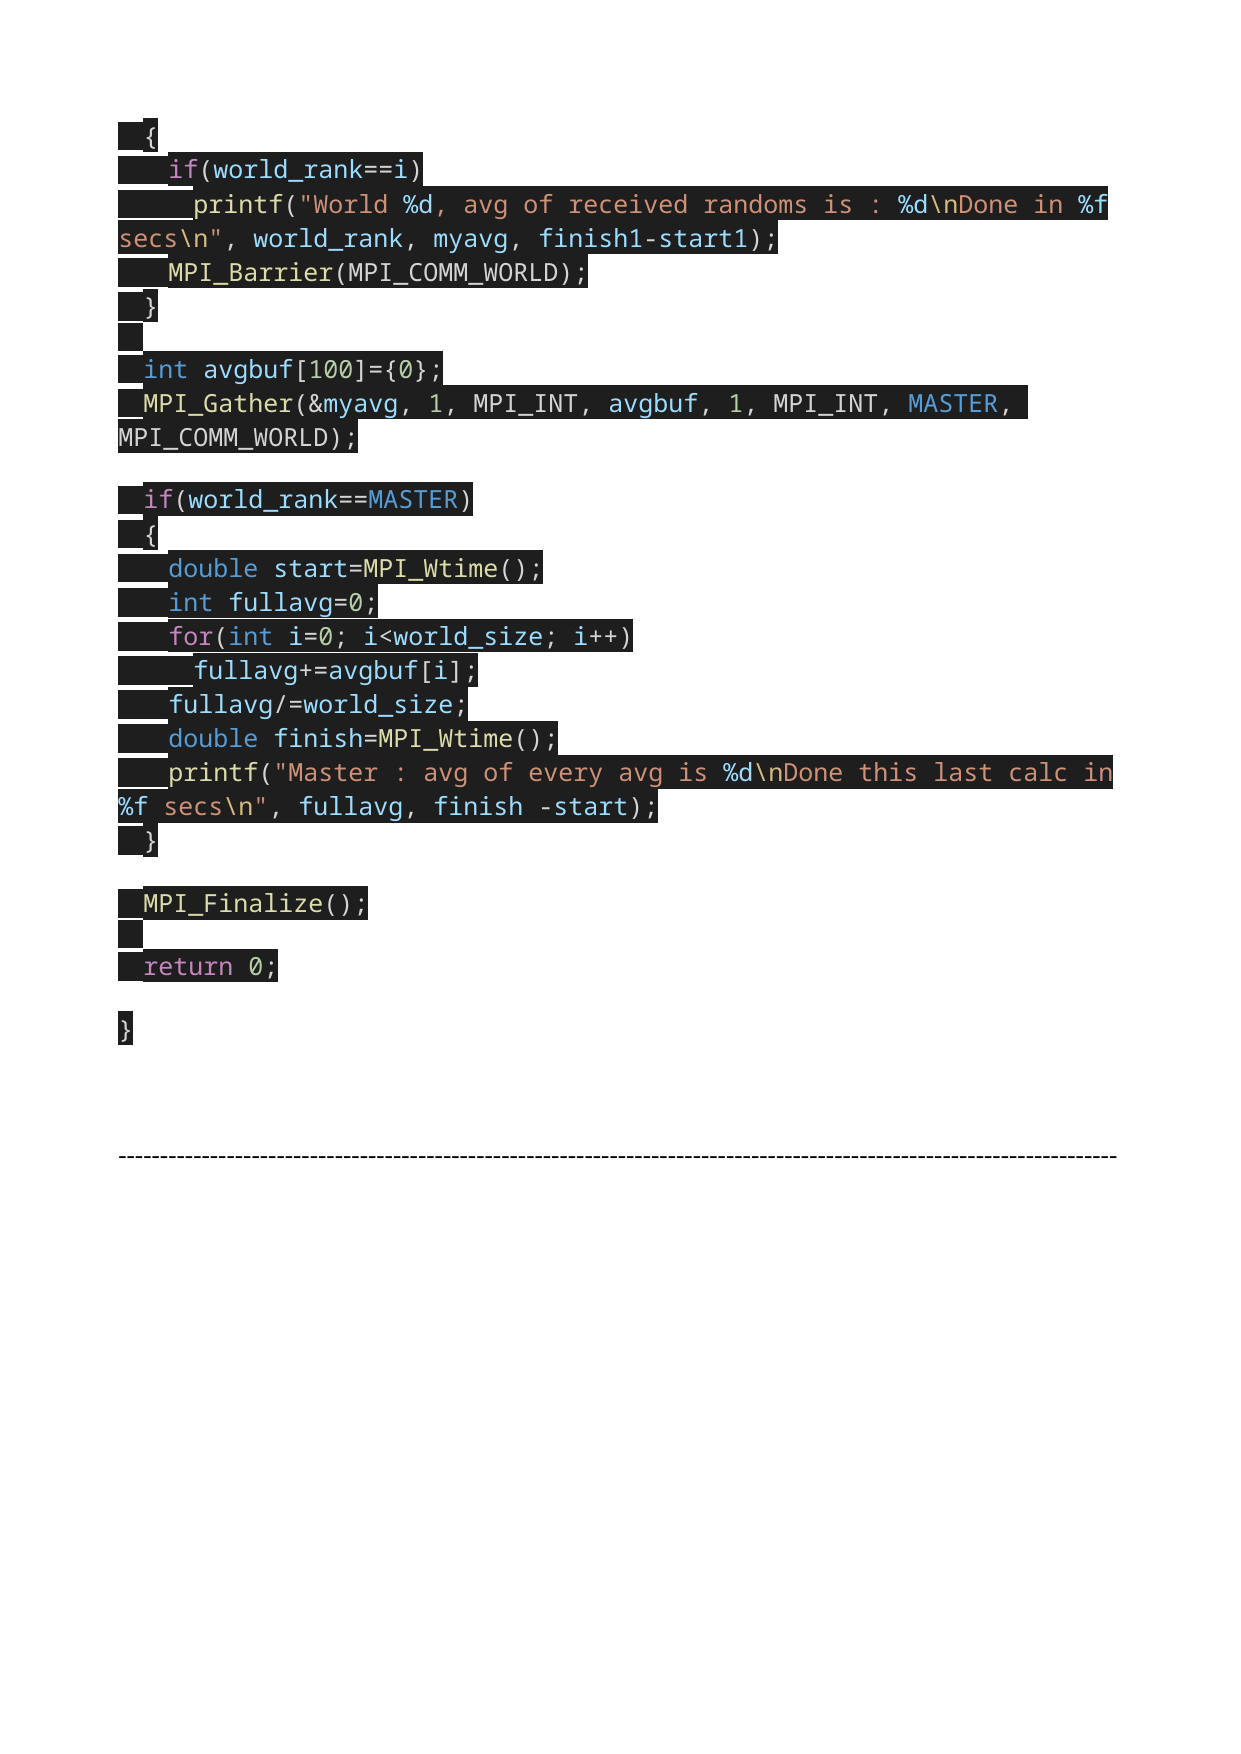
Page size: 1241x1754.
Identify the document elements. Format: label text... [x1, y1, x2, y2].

text ------------------------------------------------------------------------------------------------------------------------ [118, 1141, 1122, 1169]
text double finish=MPI_Wtime(); [118, 721, 1122, 755]
text return 0; [118, 948, 1122, 982]
text for(int i=0; i<world_size; i++) [118, 618, 1122, 652]
text } [118, 1011, 1122, 1045]
text printf("Master : avg of every avg is %d\nDone this last calc in %f secs\n", fullavg, finish -start); [118, 755, 1122, 823]
text } [118, 823, 1122, 857]
text fullavg+=avgbuf[i]; [118, 652, 1122, 687]
text if(world_rank==i) [118, 152, 1122, 186]
text int avgbuf[100]={0}; [118, 351, 1122, 385]
text fullavg/=world_size; [118, 687, 1122, 721]
text if(world_rank==MASTER) [118, 482, 1122, 516]
text printf("World %d, avg of received randoms is : %d\nDone in %f secs\n", world_rank, myavg, finish1-start1); [118, 186, 1122, 254]
text MPI_Barrier(MPI_COMM_WORLD); [118, 254, 1122, 288]
text MPI_Gather(&myavg, 1, MPI_INT, avgbuf, 1, MPI_INT, MASTER, MPI_COMM_WORLD); [118, 385, 1122, 453]
text double start=MPI_Wtime(); [118, 550, 1122, 584]
text } [118, 288, 1122, 322]
text { [118, 118, 1122, 152]
text int fullavg=0; [118, 584, 1122, 618]
text { [118, 516, 1122, 550]
text MPI_Finalize(); [118, 886, 1122, 920]
